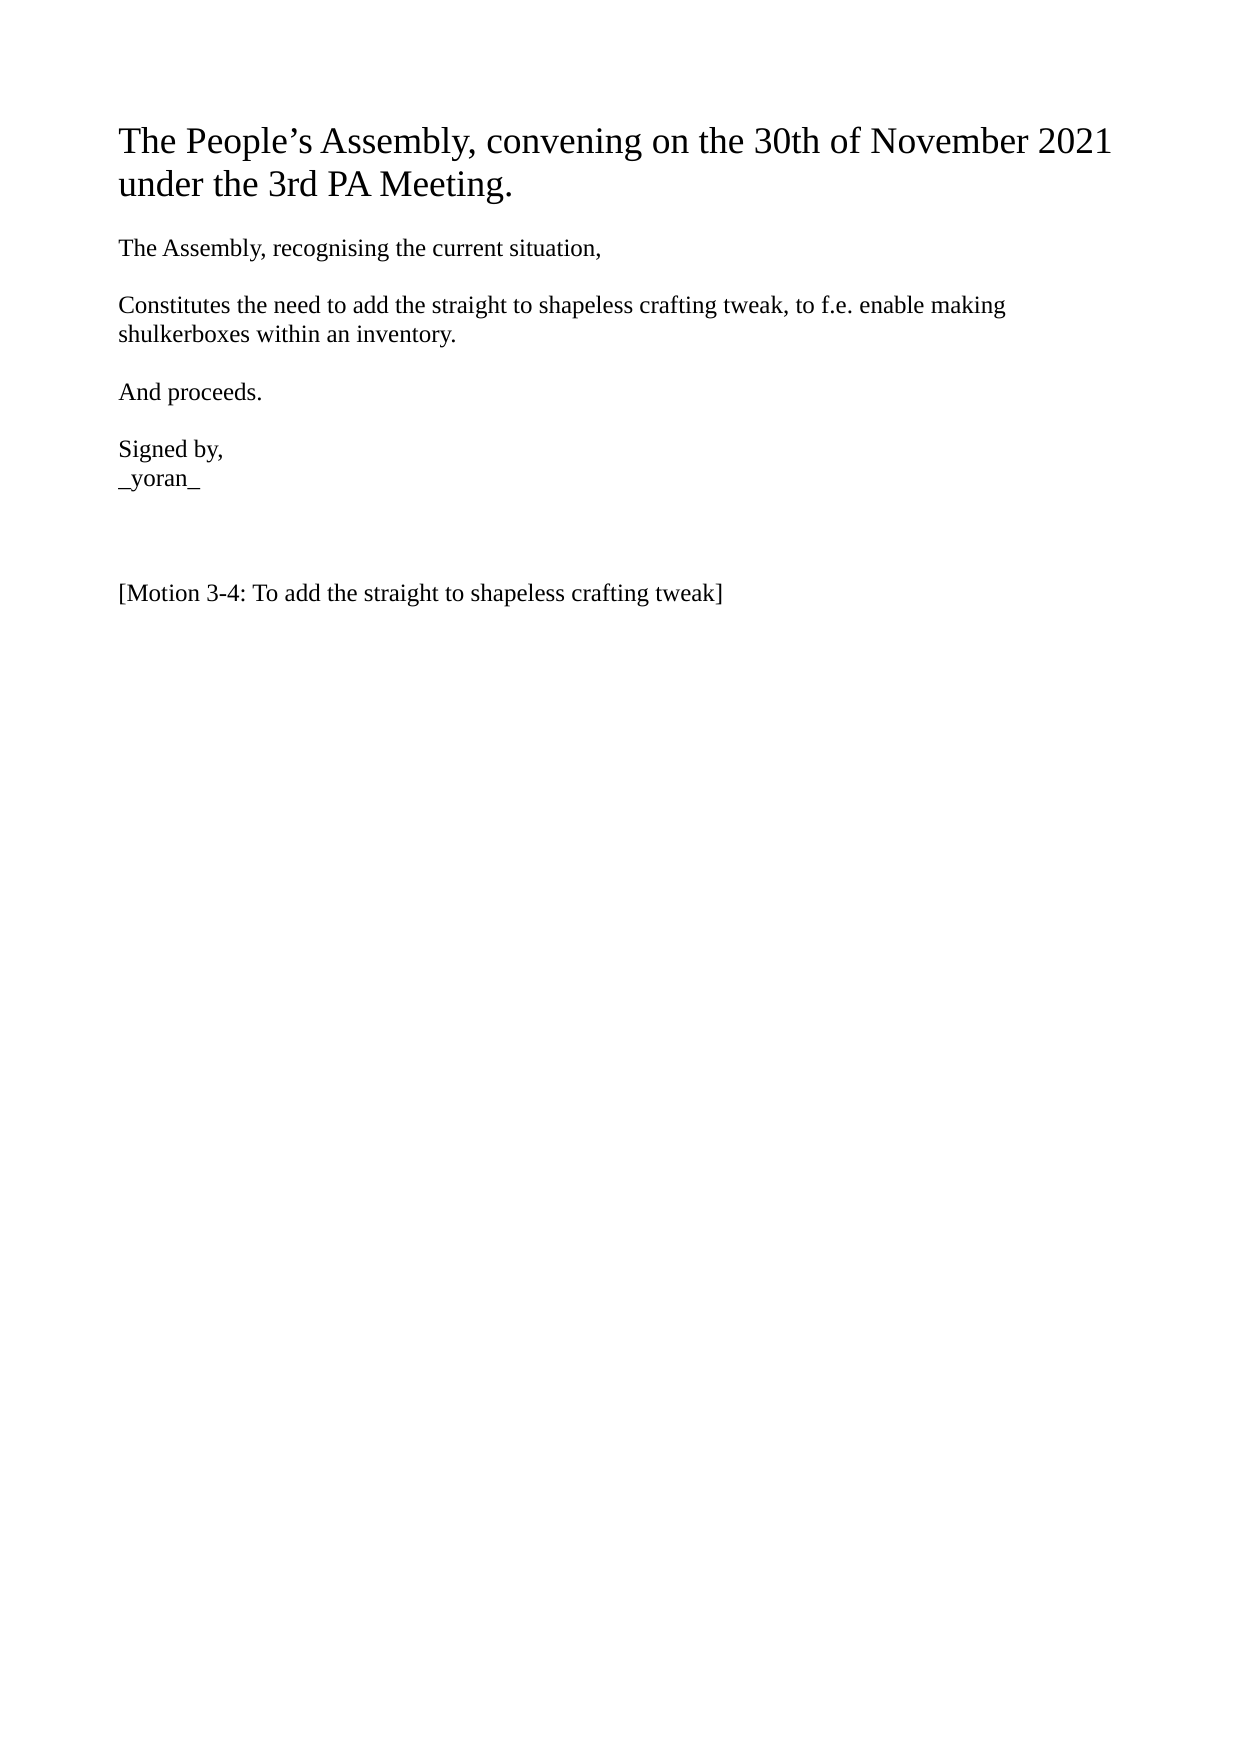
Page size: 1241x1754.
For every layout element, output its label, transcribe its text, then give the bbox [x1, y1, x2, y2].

text The People’s Assembly, convening on the 30th of November 2021 under the 3rd PA Meeting. [118, 118, 1122, 204]
text Constitutes the need to add the straight to shapeless crafting tweak, to f.e. enable making shulkerboxes within an inventory. [118, 291, 1122, 348]
text And proceeds. [118, 377, 1122, 406]
text Signed by, [118, 434, 1122, 463]
text The Assembly, recognising the current situation, [118, 233, 1122, 262]
text _yoran_ [118, 463, 1122, 492]
text [Motion 3-4: To add the straight to shapeless crafting tweak] [118, 578, 1122, 607]
